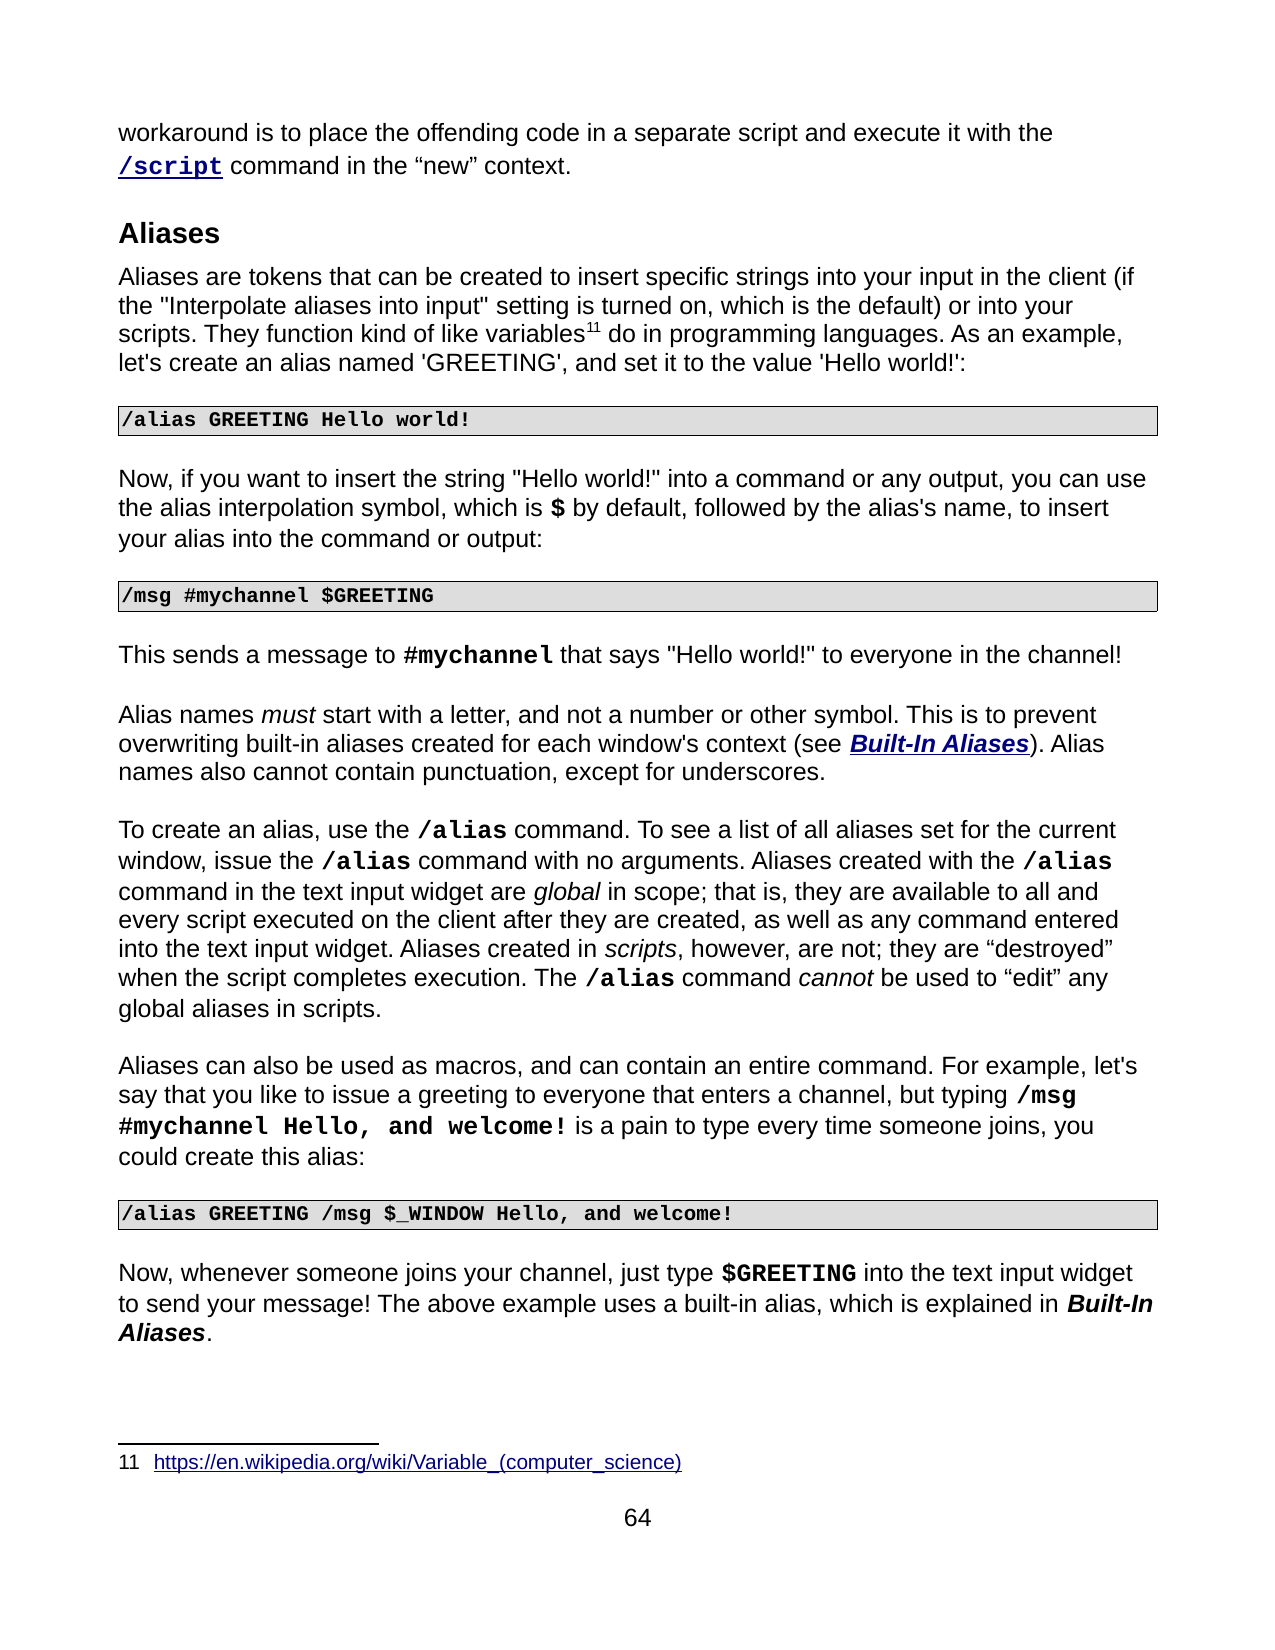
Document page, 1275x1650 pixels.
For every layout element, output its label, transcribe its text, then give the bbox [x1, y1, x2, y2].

text workaround is to place the offending code in a separate script and execute it with the /script command in the “new” context. [118, 118, 1157, 182]
text https://en.wikipedia.org/wiki/Variable_(computer_science) [118, 1450, 1157, 1474]
text To create an alias, use the /alias command. To see a list of all aliases set for the current window, issue the /alias command with no arguments. Aliases created with the /alias command in the text input widget are global in scope; that is, they are available to all and every script executed on the client after they are created, as well as any command entered into the text input widget. Aliases created in scripts, however, are not; they are “destroyed” when the script completes execution. The /alias command cannot be used to “edit” any global aliases in scripts. [118, 815, 1157, 1023]
table_header /alias GREETING /msg $_WINDOW Hello, and welcome! [119, 1201, 1157, 1229]
table_header /alias GREETING Hello world! [119, 407, 1157, 435]
text Now, whenever someone joins your channel, just type $GREETING into the text input widget to send your message! The above example uses a built-in alias, which is explained in Built-In Aliases. [118, 1258, 1157, 1347]
text Alias names must start with a letter, and not a number or other symbol. This is to prevent overwriting built-in aliases created for each window's context (see Built-In Aliases). Alias names also cannot contain punctuation, except for underscores. [118, 700, 1157, 786]
text Aliases are tokens that can be created to insert specific strings into your input in the client (if the "Interpolate aliases into input" setting is turned on, which is the default) or into your scripts. They function kind of like variables do in programming languages. As an example, let's create an alias named 'GREETING', and set it to the value 'Hello world!': [118, 262, 1157, 377]
text This sends a message to #mychannel that says "Hello world!" to everyone in the channel! [118, 640, 1157, 671]
table_header /msg #mychannel $GREETING [119, 582, 1157, 611]
text Now, if you want to insert the string "Hello world!" into a command or any output, you can use the alias interpolation symbol, which is $ by default, followed by the alias's name, to insert your alias into the command or output: [118, 464, 1157, 553]
text Aliases can also be used as macros, and can contain an entire command. For example, let's say that you like to issue a greeting to everyone that enters a channel, but typing /msg #mychannel Hello, and welcome! is a pain to type every time someone joins, you could create this alias: [118, 1051, 1157, 1171]
subtitle Aliases [118, 216, 1157, 249]
